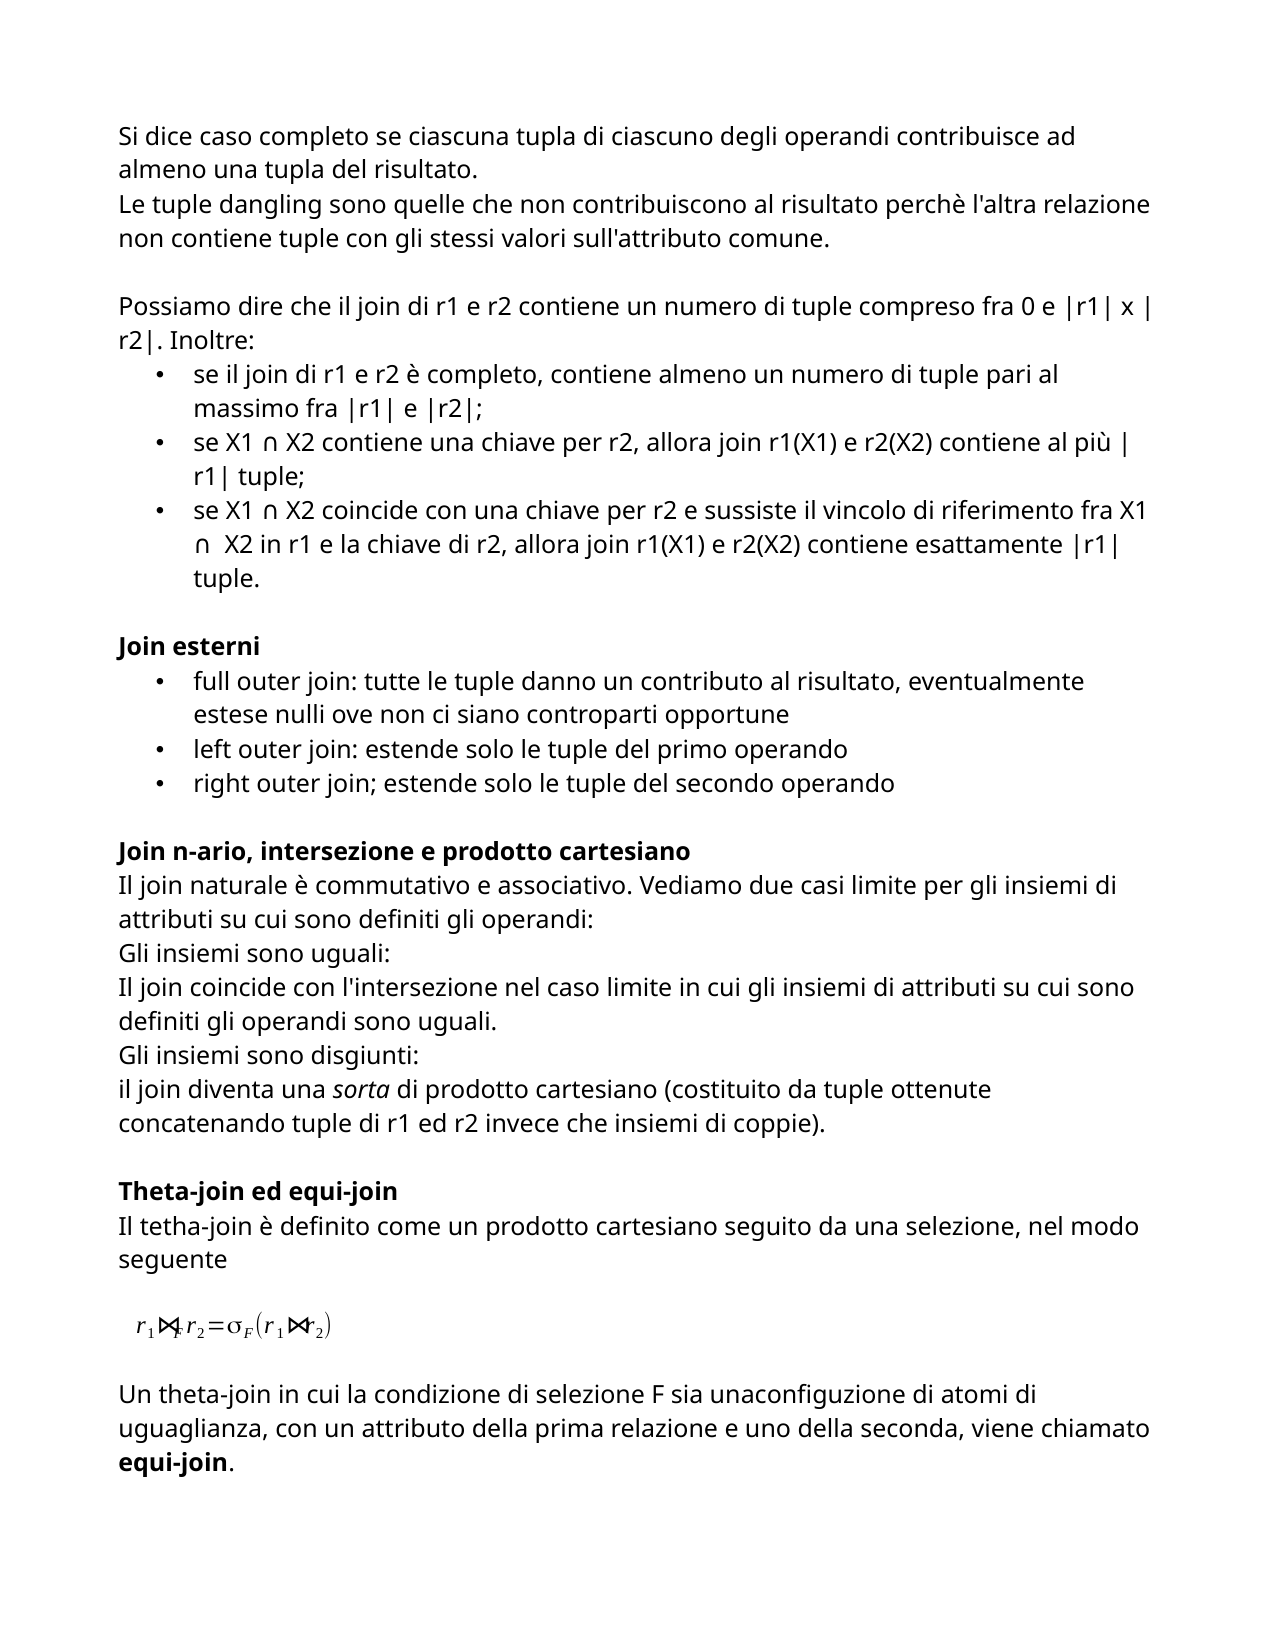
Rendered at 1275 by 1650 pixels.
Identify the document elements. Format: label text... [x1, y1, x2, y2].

text Un theta-join in cui la condizione di selezione F sia unaconfiguzione di atomi di uguaglianza, con un attributo della prima relazione e uno della seconda, viene chiamato equi-join. [118, 1376, 1157, 1478]
text Join esterni [118, 629, 1157, 663]
list left outer join: estende solo le tuple del primo operando [156, 731, 1157, 765]
text Il join coincide con l'intersezione nel caso limite in cui gli insiemi di attributi su cui sono definiti gli operandi sono uguali. [118, 970, 1157, 1038]
list right outer join; estende solo le tuple del secondo operando [156, 765, 1157, 799]
list se X1 ∩ X2 coincide con una chiave per r2 e sussiste il vincolo di riferimento fra X1 ∩ X2 in r1 e la chiave di r2, allora join r1(X1) e r2(X2) contiene esattamente |r1| tuple. [156, 493, 1157, 595]
list se il join di r1 e r2 è completo, contiene almeno un numero di tuple pari al massimo fra |r1| e |r2|; [156, 357, 1157, 425]
list se X1 ∩ X2 contiene una chiave per r2, allora join r1(X1) e r2(X2) contiene al più |r1| tuple; [156, 425, 1157, 493]
text Le tuple dangling sono quelle che non contribuiscono al risultato perchè l'altra relazione non contiene tuple con gli stessi valori sull'attributo comune. [118, 186, 1157, 254]
text Join n-ario, intersezione e prodotto cartesiano [118, 833, 1157, 867]
text Si dice caso completo se ciascuna tupla di ciascuno degli operandi contribuisce ad almeno una tupla del risultato. [118, 118, 1157, 186]
text Gli insiemi sono uguali: [118, 936, 1157, 970]
text Il tetha-join è definito come un prodotto cartesiano seguito da una selezione, nel modo seguente [118, 1208, 1157, 1276]
text Possiamo dire che il join di r1 e r2 contiene un numero di tuple compreso fra 0 e |r1| x |r2|. Inoltre: [118, 288, 1157, 357]
list full outer join: tutte le tuple danno un contributo al risultato, eventualmente estese nulli ove non ci siano controparti opportune [156, 663, 1157, 731]
text il join diventa una sorta di prodotto cartesiano (costituito da tuple ottenute concatenando tuple di r1 ed r2 invece che insiemi di coppie). [118, 1072, 1157, 1140]
text Theta-join ed equi-join [118, 1174, 1157, 1208]
text Il join naturale è commutativo e associativo. Vediamo due casi limite per gli insiemi di attributi su cui sono definiti gli operandi: [118, 867, 1157, 936]
text Gli insiemi sono disgiunti: [118, 1038, 1157, 1072]
